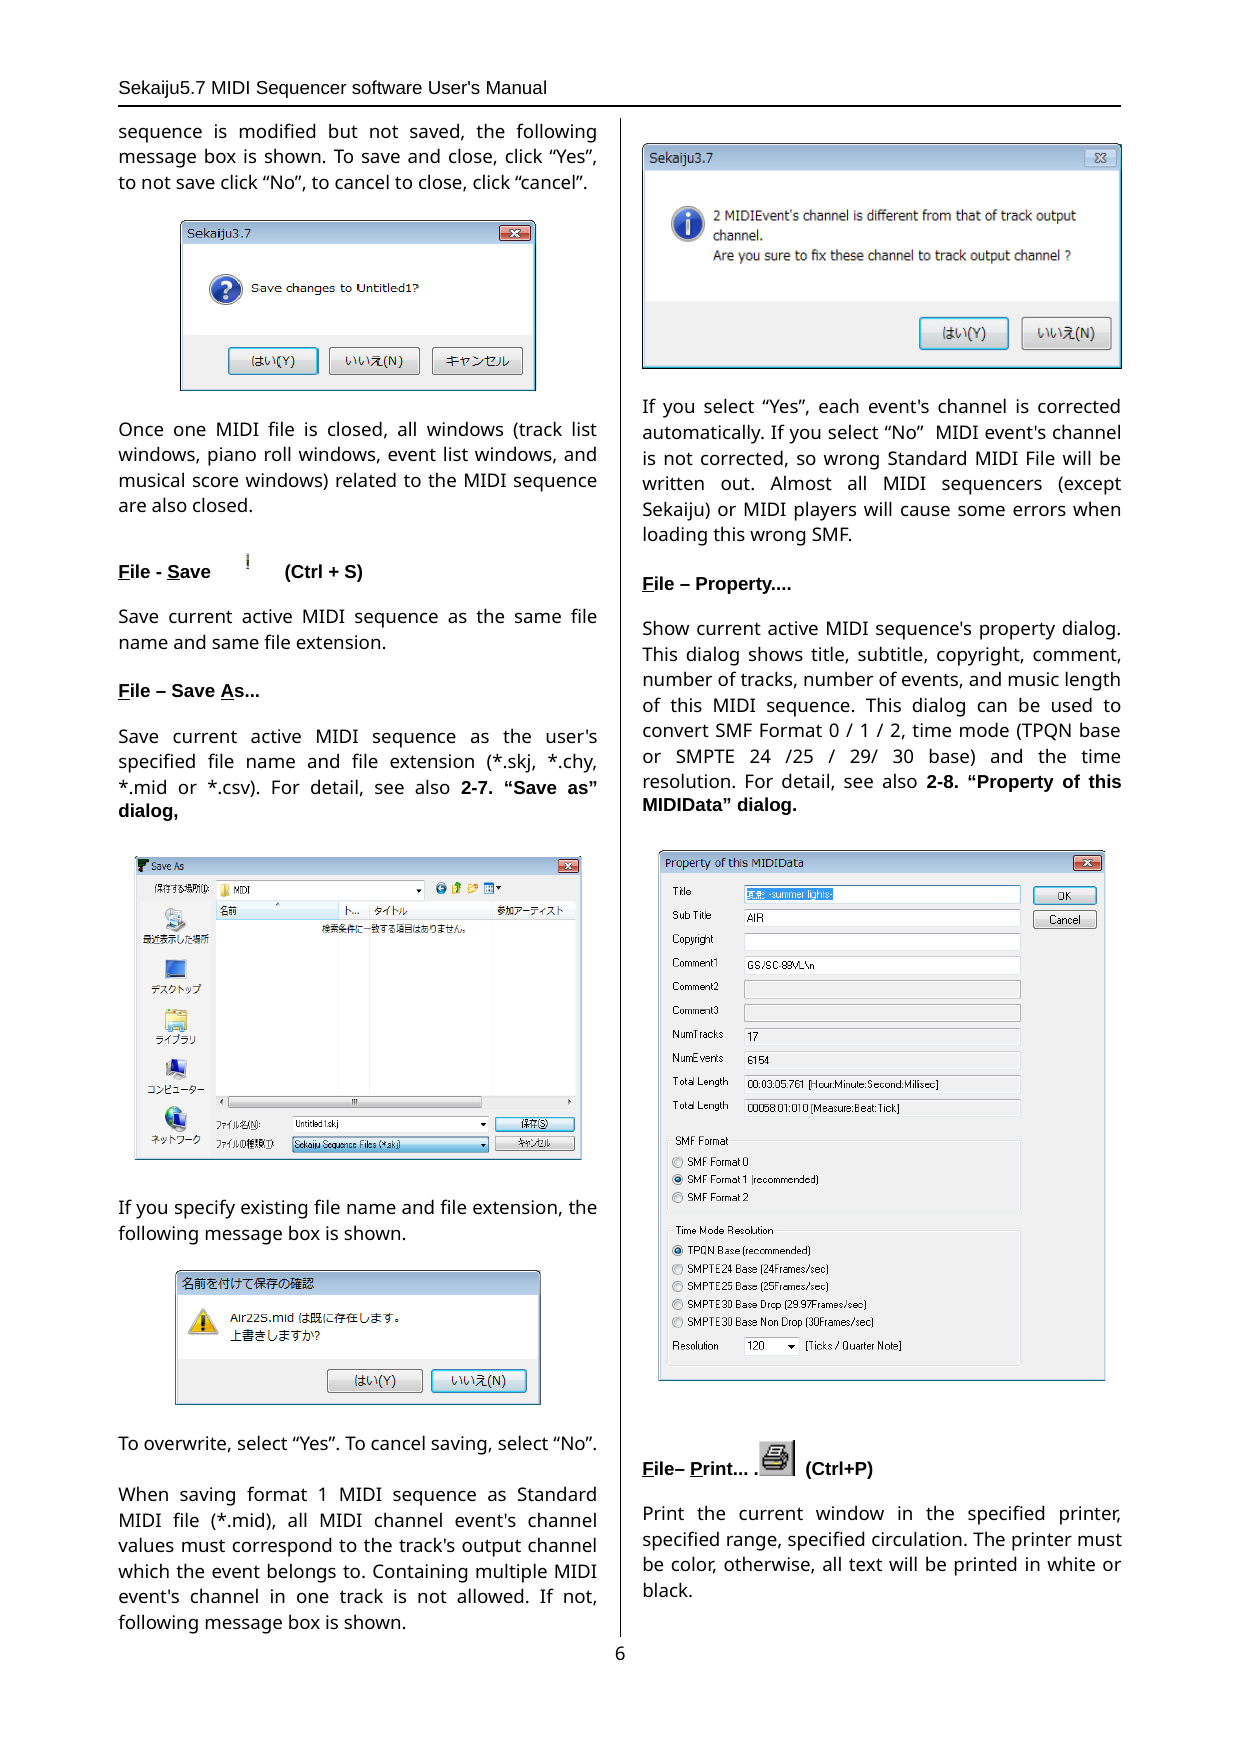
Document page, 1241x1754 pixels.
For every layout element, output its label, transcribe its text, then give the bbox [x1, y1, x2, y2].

text File – Property.... [642, 572, 1122, 594]
text File - Save (Ctrl + S) [118, 544, 598, 582]
text File– Print... . (Ctrl+P) [642, 1441, 1122, 1479]
text When saving format 1 MIDI sequence as Standard MIDI file (*.mid), all MIDI channel event's channel values must correspond to the track's output channel which the event belongs to. Containing multiple MIDI event's channel in one track is not allowed. If not, following message box is shown. [118, 1481, 598, 1634]
text If you specify existing file name and file extension, the following message box is shown. [118, 1194, 598, 1245]
text Once one MIDI file is closed, all windows (track list windows, piano roll windows, event list windows, and musical score windows) related to the MIDI sequence are also closed. [118, 416, 598, 518]
text sequence is modified but not saved, the following message box is shown. To save and close, click “Yes”, to not save click “No”, to cancel to close, click “cancel”. [118, 118, 598, 195]
picture [180, 220, 537, 391]
text If you select “Yes”, each event's channel is corrected automatically. If you select “No” MIDI event's channel is not corrected, so wrong Standard MIDI File will be written out. Almost all MIDI sequencers (except Sekaiju) or MIDI players will cause some errors when loading this wrong SMF. [642, 394, 1122, 547]
text Show current active MIDI sequence's property dialog. This dialog shows title, subtitle, copyright, comment, number of tracks, number of events, and music length of this MIDI sequence. This dialog can be used to convert SMF Format 0 / 1 / 2, time mode (TPQN base or SMPTE 24 /25 / 29/ 30 base) and the time resolution. For detail, see also 2-8. “Property of this MIDIData” dialog. [642, 616, 1122, 816]
text Save current active MIDI sequence as the user's specified file name and file extension (*.skj, *.chy, *.mid or *.csv). For detail, see also 2-7. “Save as” dialog, [118, 723, 598, 821]
picture [134, 856, 582, 1160]
text To overwrite, select “Yes”. To cancel saving, select “No”. [118, 1430, 598, 1456]
picture [175, 1270, 541, 1405]
picture [658, 850, 1106, 1381]
text File – Save As... [118, 680, 598, 702]
text Save current active MIDI sequence as the same file name and same file extension. [118, 603, 598, 654]
picture [642, 143, 1122, 369]
text Print the current window in the specified printer, specified range, specified circulation. The printer must be color, otherwise, all text will be printed in white or black. [642, 1501, 1122, 1603]
